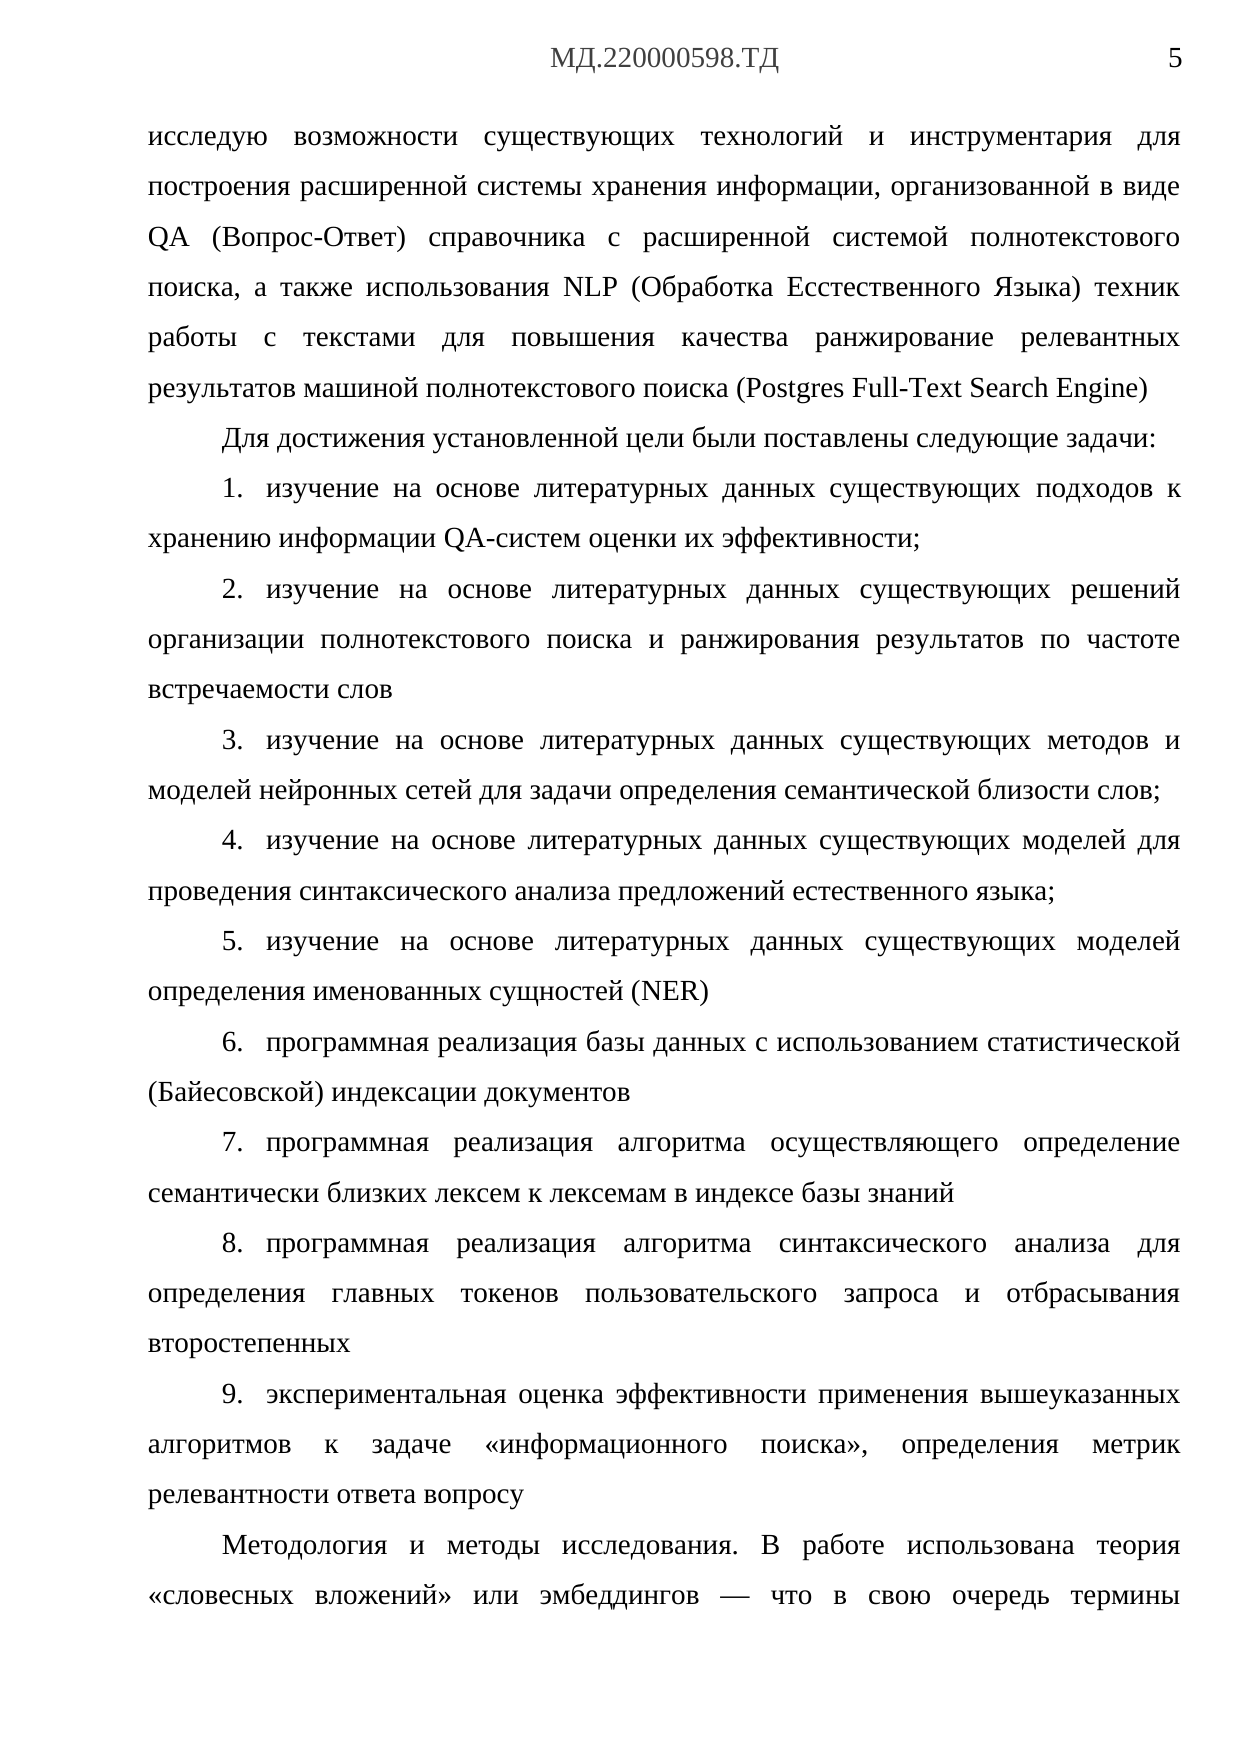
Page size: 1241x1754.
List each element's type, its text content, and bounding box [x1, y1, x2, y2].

list программная реализация алгоритма синтаксического анализа для определения главных токенов пользовательского запроса и отбрасывания второстепенных [148, 1225, 1181, 1359]
list изучение на основе литературных данных существующих методов и моделей нейронных сетей для задачи определения семантической близости слов; [148, 722, 1181, 806]
list программная реализация алгоритма осуществляющего определение семантически близких лексем к лексемам в индексе базы знаний [148, 1124, 1181, 1208]
text Методология и методы исследования. В работе использована теория «словесных вложений» или эмбеддингов — что в свою очередь термины [148, 1527, 1181, 1611]
list изучение на основе литературных данных существующих моделей определения именованных сущностей (NER) [148, 923, 1181, 1007]
text Для достижения установленной цели были поставлены следующие задачи: [148, 420, 1181, 453]
list изучение на основе литературных данных существующих подходов к хранению информации QA-систем оценки их эффективности; [148, 470, 1181, 554]
text исследую возможности существующих технологий и инструментария для построения расширенной системы хранения информации, организованной в виде QA (Вопрос-Ответ) справочника с расширенной системой полнотекстового поиска, а также использования NLP (Обработка Есстественного Языка) техник работы с текстами для повышения качества ранжирование релевантных результатов машиной полнотекстового поиска (Postgres Full-Text Search Engine) [148, 118, 1181, 403]
list изучение на основе литературных данных существующих решений организации полнотекстового поиска и ранжирования результатов по частоте встречаемости слов [148, 571, 1181, 705]
list изучение на основе литературных данных существующих моделей для проведения синтаксического анализа предложений естественного языка; [148, 822, 1181, 906]
list программная реализация базы данных с использованием статистической (Байесовской) индексации документов [148, 1024, 1181, 1108]
list экспериментальная оценка эффективности применения вышеуказанных алгоритмов к задаче «информационного поиска», определения метрик релевантности ответа вопросу [148, 1376, 1181, 1510]
